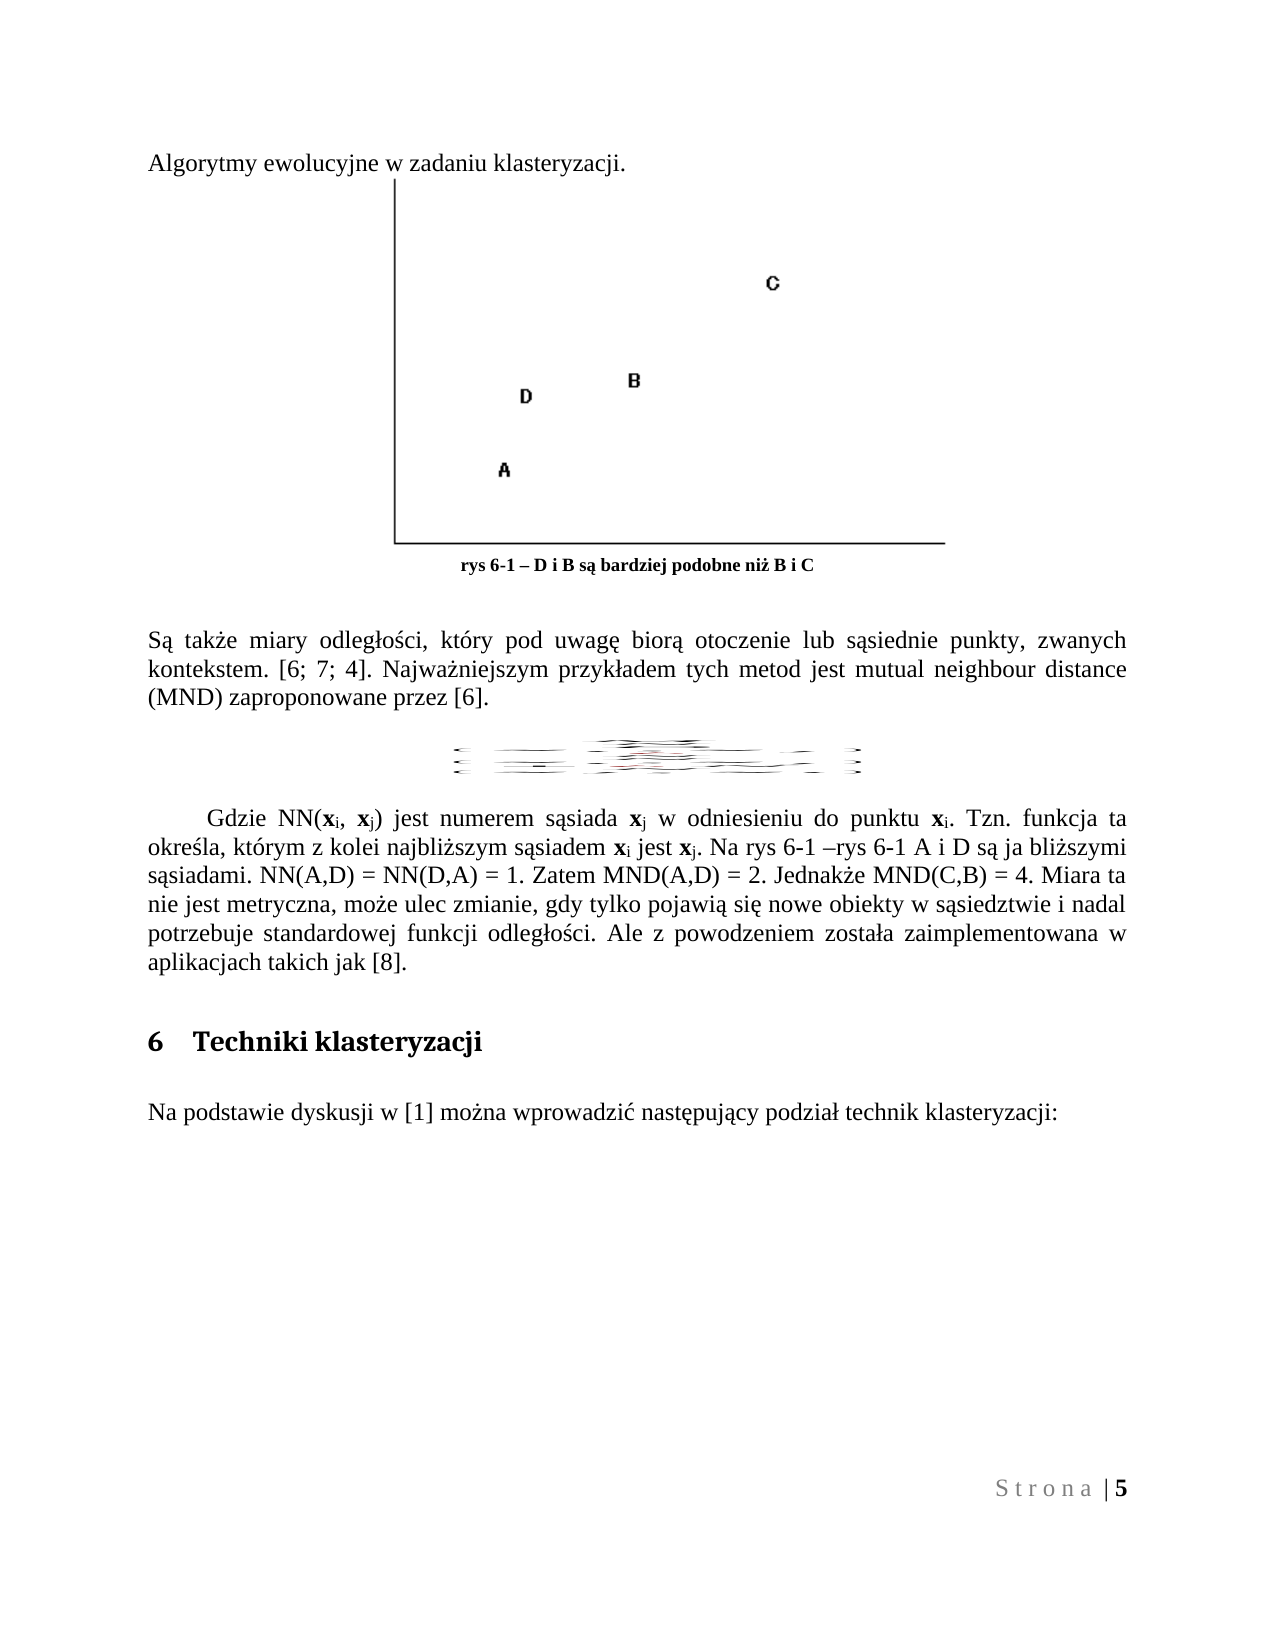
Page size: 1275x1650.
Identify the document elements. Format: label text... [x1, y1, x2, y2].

text rys 6‑1 – D i B są bardziej podobne niż B i C [148, 554, 1127, 575]
text Na podstawie dyskusji w [1] można wprowadzić następujący podział technik klasteryzacji: [148, 1097, 1127, 1125]
subtitle Techniki klasteryzacji [148, 1026, 1127, 1059]
text Gdzie NN(xi, xj) jest numerem sąsiada xj w odniesieniu do punktu xi. Tzn. funkcja ta określa, którym z kolei najbliższym sąsiadem xi jest xj. Na rys 3 A i D są ja bliższymi sąsiadami. NN(A,D) = NN(D,A) = 1. Zatem MND(A,D) = 2. Jednakże MND(C,B) = 4. Miara ta nie jest metryczna, może ulec zmianie, gdy tylko pojawią się nowe obiekty w sąsiedztwie i nadal potrzebuje standardowej funkcji odległości. Ale z powodzeniem została zaimplementowana w aplikacjach takich jak [8]. [148, 803, 1127, 976]
text Są także miary odległości, który pod uwagę biorą otoczenie lub sąsiednie punkty, zwanych kontekstem. [6; 7; 4]. Najważniejszym przykładem tych metod jest mutual neighbour distance (MND) zaproponowane przez [6]. [148, 625, 1127, 711]
